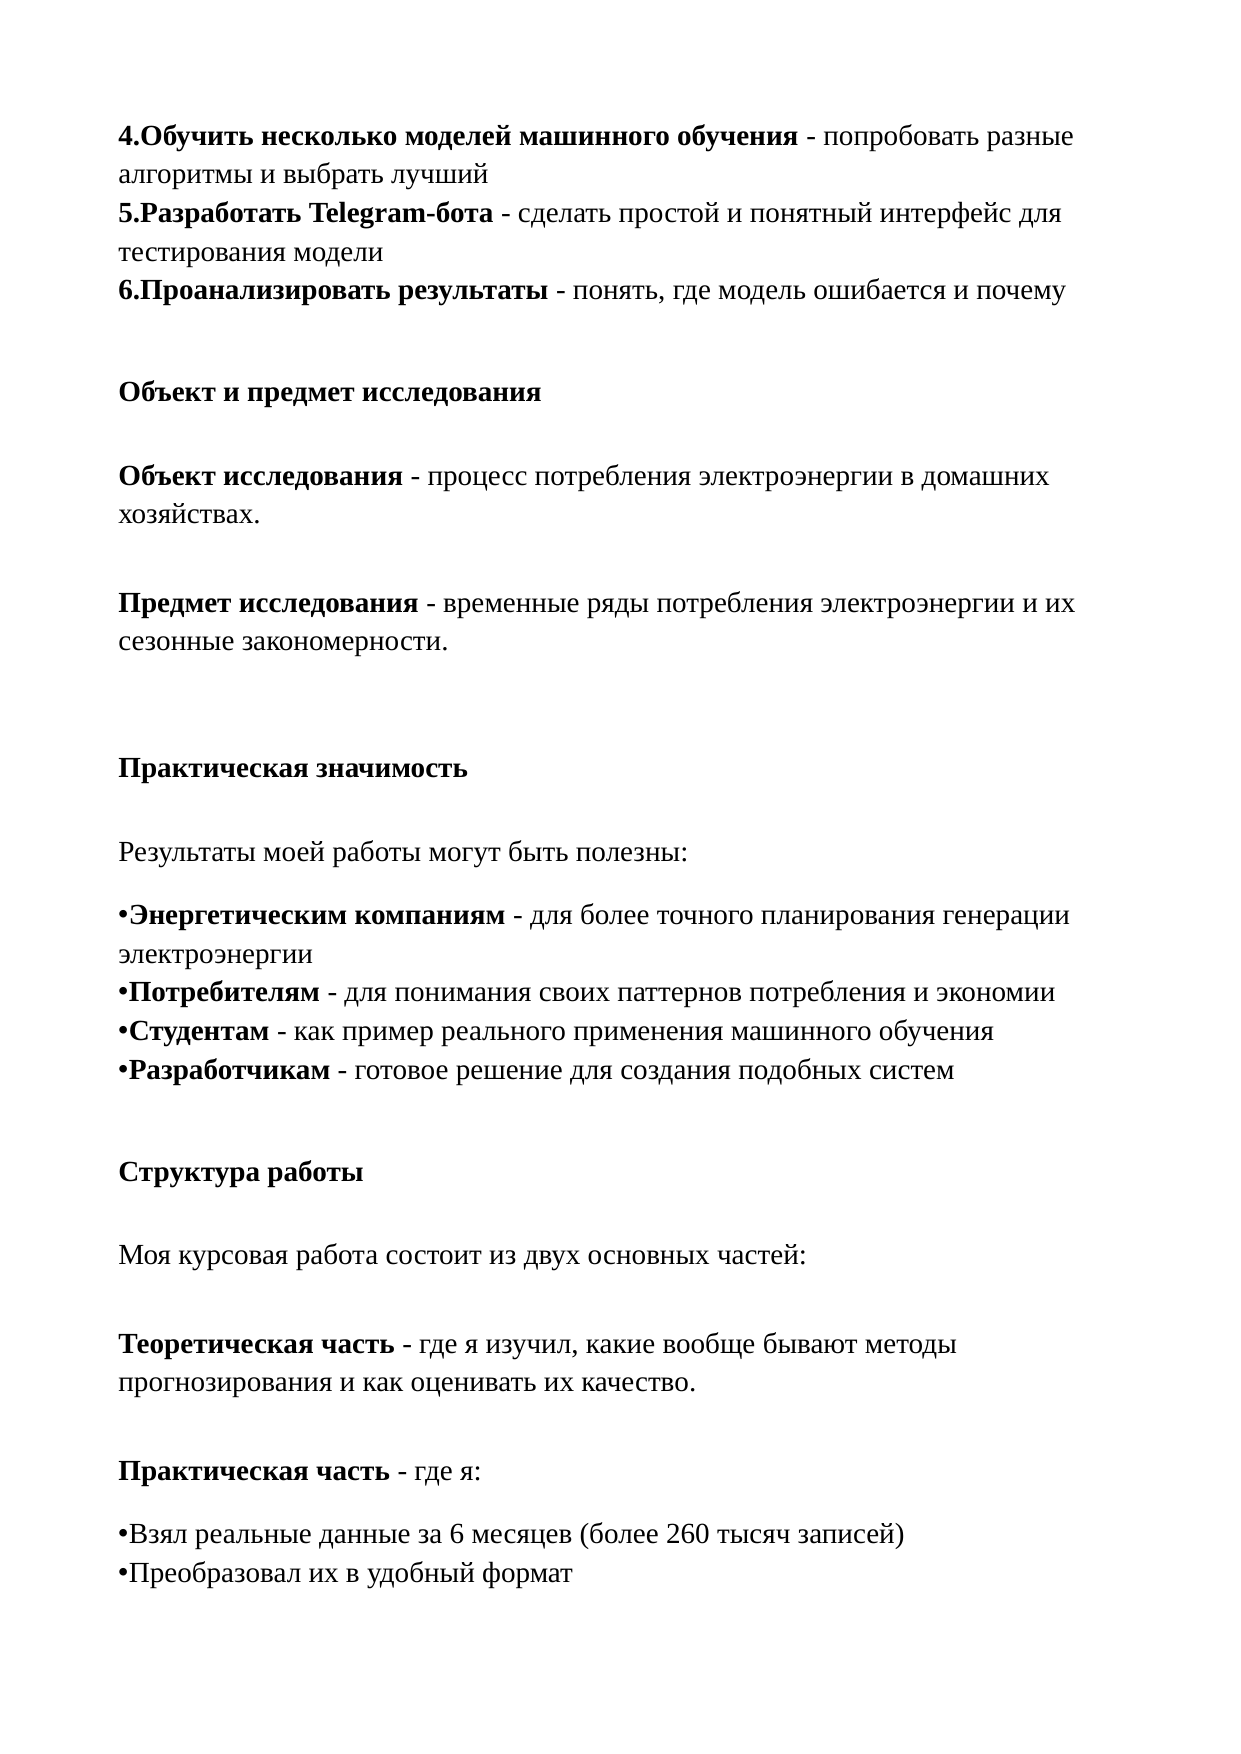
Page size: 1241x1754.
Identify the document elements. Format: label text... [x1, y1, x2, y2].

list Студентам - как пример реального применения машинного обучения [118, 1013, 1122, 1047]
subtitle Объект и предмет исследования [118, 361, 1122, 408]
list Разработчикам - готовое решение для создания подобных систем [118, 1052, 1122, 1085]
text Теоретическая часть - где я изучил, какие вообще бывают методы прогнозирования и как оценивать их качество. [118, 1326, 1122, 1398]
text Предмет исследования - временные ряды потребления электроэнергии и их сезонные закономерности. [118, 585, 1122, 657]
list Проанализировать результаты - понять, где модель ошибается и почему [118, 272, 1122, 306]
list Взял реальные данные за 6 месяцев (более 260 тысяч записей) [118, 1516, 1122, 1550]
text Объект исследования - процесс потребления электроэнергии в домашних хозяйствах. [118, 458, 1122, 530]
subtitle Структура работы [118, 1140, 1122, 1187]
list Потребителям - для понимания своих паттернов потребления и экономии [118, 974, 1122, 1008]
list Разработать Telegram-бота - сделать простой и понятный интерфейс для тестирования модели [118, 195, 1122, 267]
text Результаты моей работы могут быть полезны: [118, 834, 1122, 867]
subtitle Практическая значимость [118, 737, 1122, 784]
text Моя курсовая работа состоит из двух основных частей: [118, 1237, 1122, 1271]
list Энергетическим компаниям - для более точного планирования генерации электроэнергии [118, 897, 1122, 969]
list Преобразовал их в удобный формат [118, 1555, 1122, 1589]
list Обучить несколько моделей машинного обучения - попробовать разные алгоритмы и выбрать лучший [118, 118, 1122, 190]
text Практическая часть - где я: [118, 1453, 1122, 1486]
